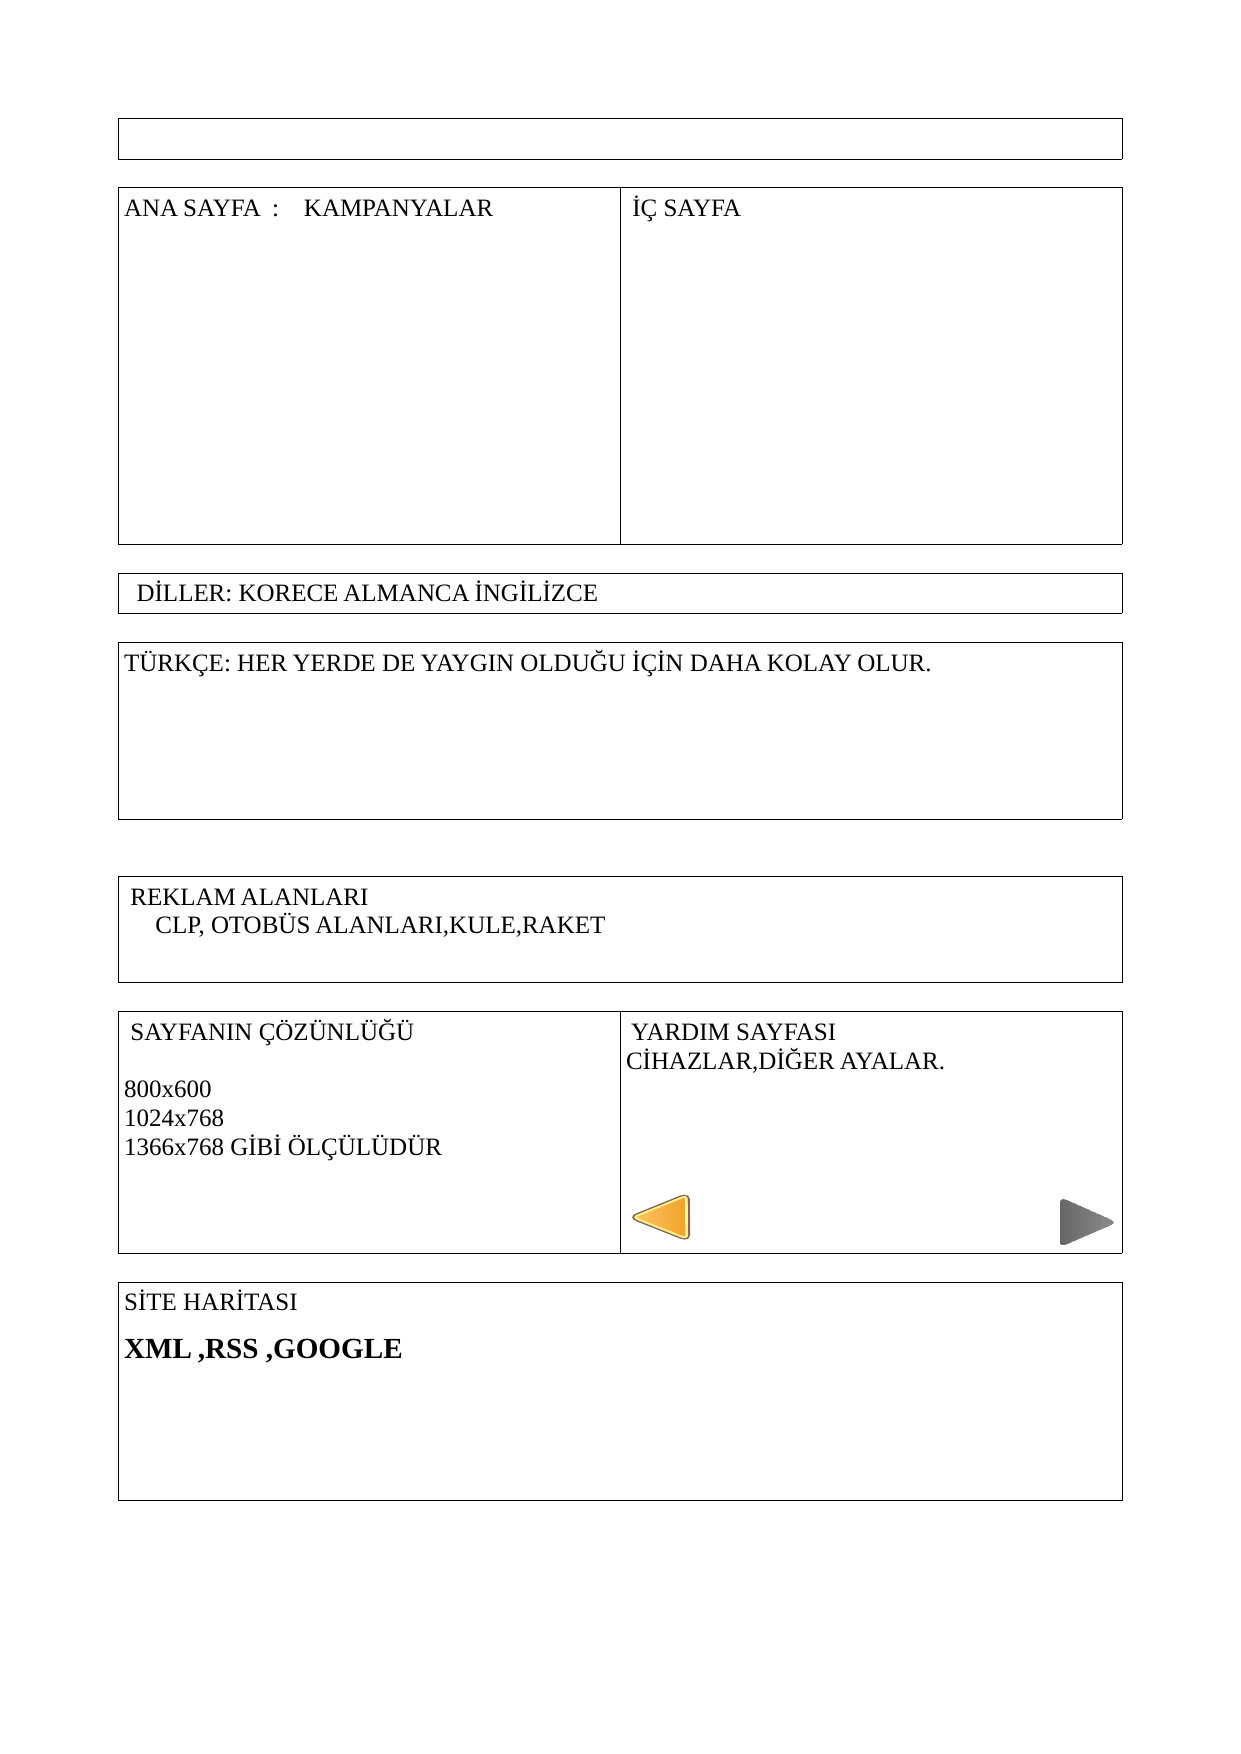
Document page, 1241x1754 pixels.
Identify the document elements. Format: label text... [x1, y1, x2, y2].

table_header [119, 119, 1122, 158]
table_header SİTE HARİTASI XML ,RSS ,GOOGLE [119, 1283, 1122, 1500]
table_header YARDIM SAYFASI CİHAZLAR,DİĞER AYALAR. [621, 1012, 1122, 1253]
table_header TÜRKÇE: HER YERDE DE YAYGIN OLDUĞU İÇİN DAHA KOLAY OLUR. [119, 643, 1122, 818]
table_header REKLAM ALANLARI CLP, OTOBÜS ALANLARI,KULE,RAKET [119, 877, 1122, 982]
table_header DİLLER: KORECE ALMANCA İNGİLİZCE [119, 574, 1122, 613]
table_header ANA SAYFA : KAMPANYALAR [119, 188, 620, 544]
table_header SAYFANIN ÇÖZÜNLÜĞÜ 800x600 1024x768 1366x768 GİBİ ÖLÇÜLÜDÜR [119, 1012, 620, 1253]
table_header İÇ SAYFA [621, 188, 1122, 544]
